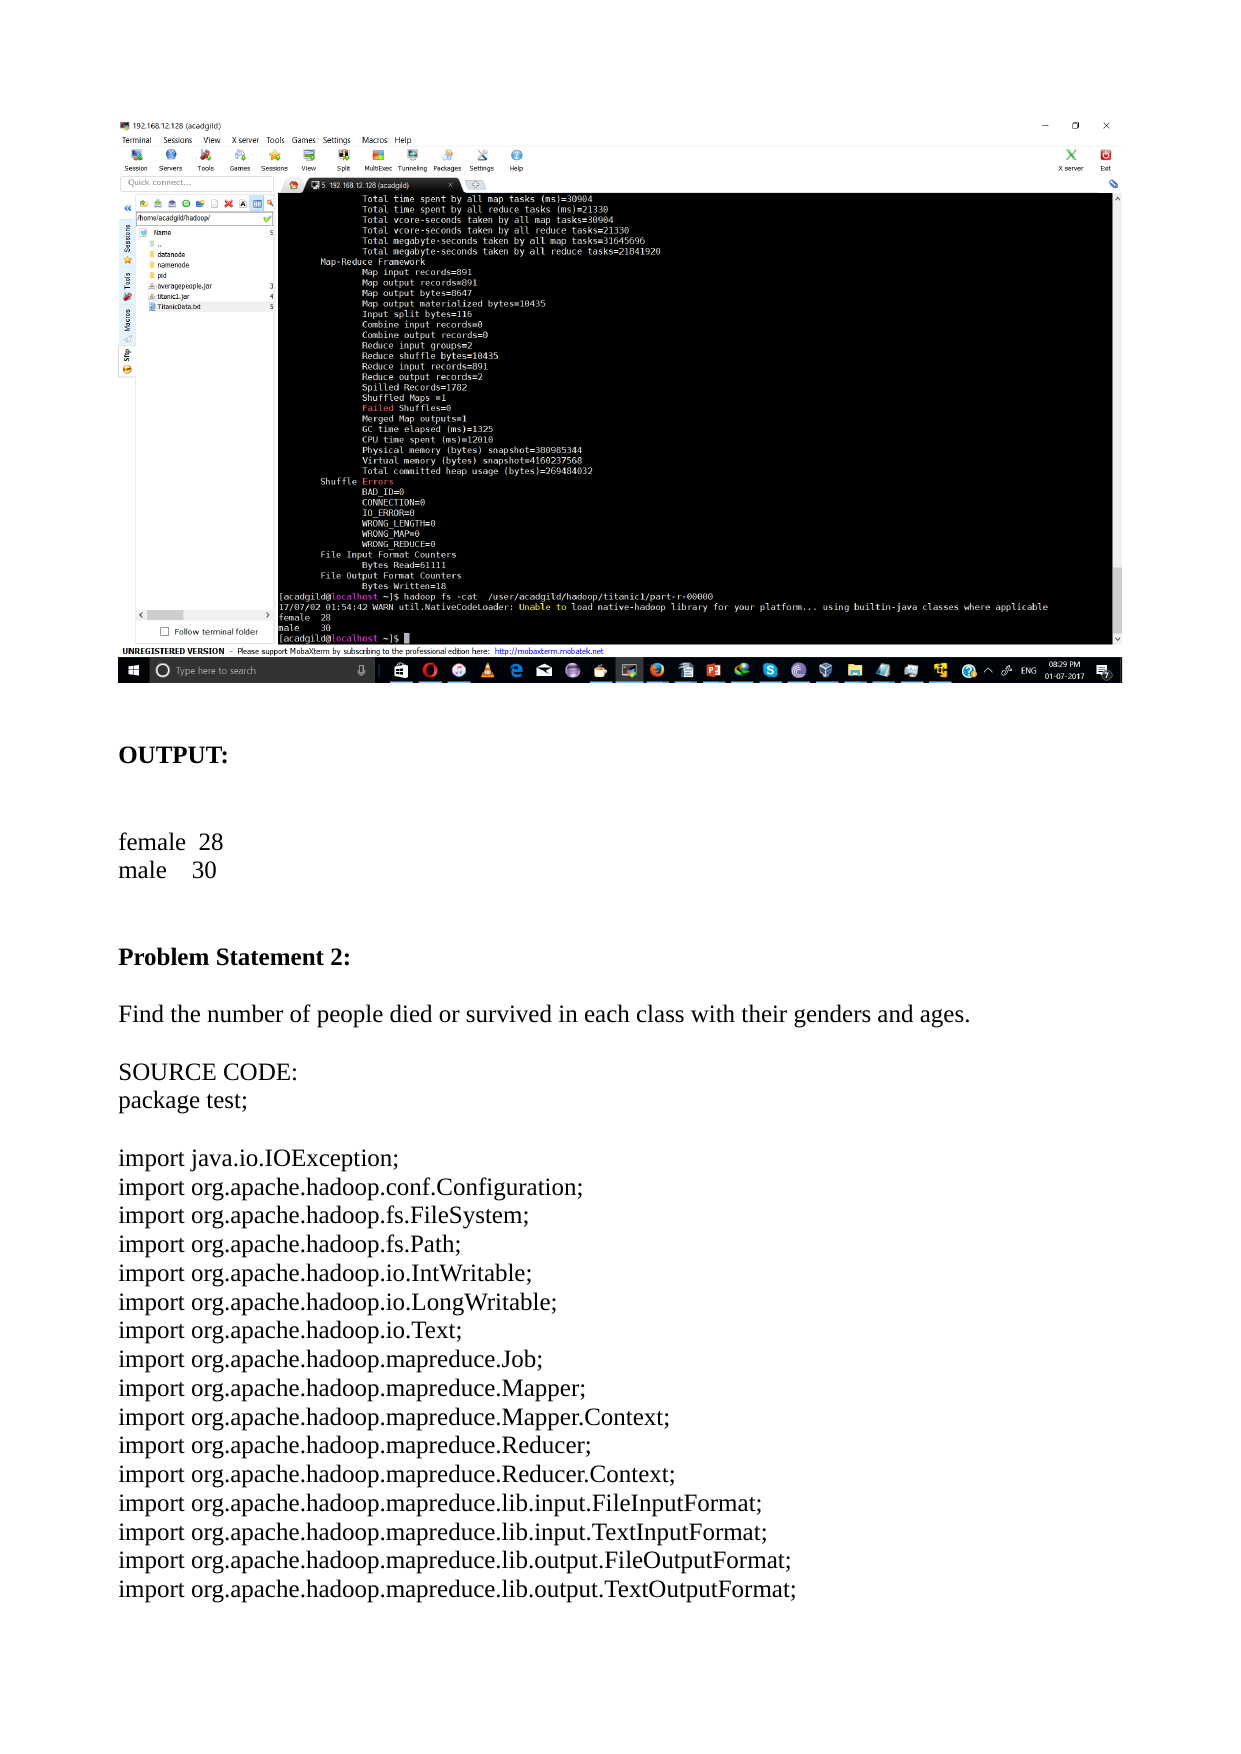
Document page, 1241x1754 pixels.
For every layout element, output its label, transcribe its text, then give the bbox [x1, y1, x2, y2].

text Find the number of people died or survived in each class with their genders and ages. [118, 999, 1122, 1028]
text import org.apache.hadoop.mapreduce.Reducer; [118, 1430, 1122, 1459]
text import org.apache.hadoop.mapreduce.lib.output.FileOutputFormat; [118, 1545, 1122, 1574]
text import org.apache.hadoop.mapreduce.lib.input.TextInputFormat; [118, 1517, 1122, 1545]
text import org.apache.hadoop.mapreduce.lib.input.FileInputFormat; [118, 1488, 1122, 1517]
text import org.apache.hadoop.mapreduce.lib.output.TextOutputFormat; [118, 1574, 1122, 1603]
text male 30 [118, 855, 1122, 884]
text package test; [118, 1085, 1122, 1114]
text import org.apache.hadoop.mapreduce.Mapper.Context; [118, 1402, 1122, 1430]
text import org.apache.hadoop.mapreduce.Reducer.Context; [118, 1459, 1122, 1488]
text OUTPUT: [118, 740, 1122, 769]
text import org.apache.hadoop.fs.FileSystem; [118, 1200, 1122, 1229]
text import org.apache.hadoop.io.LongWritable; [118, 1287, 1122, 1315]
text import org.apache.hadoop.fs.Path; [118, 1229, 1122, 1258]
text import org.apache.hadoop.mapreduce.Mapper; [118, 1373, 1122, 1402]
text import org.apache.hadoop.io.IntWritable; [118, 1258, 1122, 1287]
picture [118, 118, 1123, 683]
text import org.apache.hadoop.conf.Configuration; [118, 1172, 1122, 1200]
text Problem Statement 2: [118, 942, 1122, 970]
text import org.apache.hadoop.mapreduce.Job; [118, 1344, 1122, 1373]
text import org.apache.hadoop.io.Text; [118, 1315, 1122, 1344]
text female 28 [118, 827, 1122, 855]
text SOURCE CODE: [118, 1057, 1122, 1085]
text import java.io.IOException; [118, 1143, 1122, 1172]
